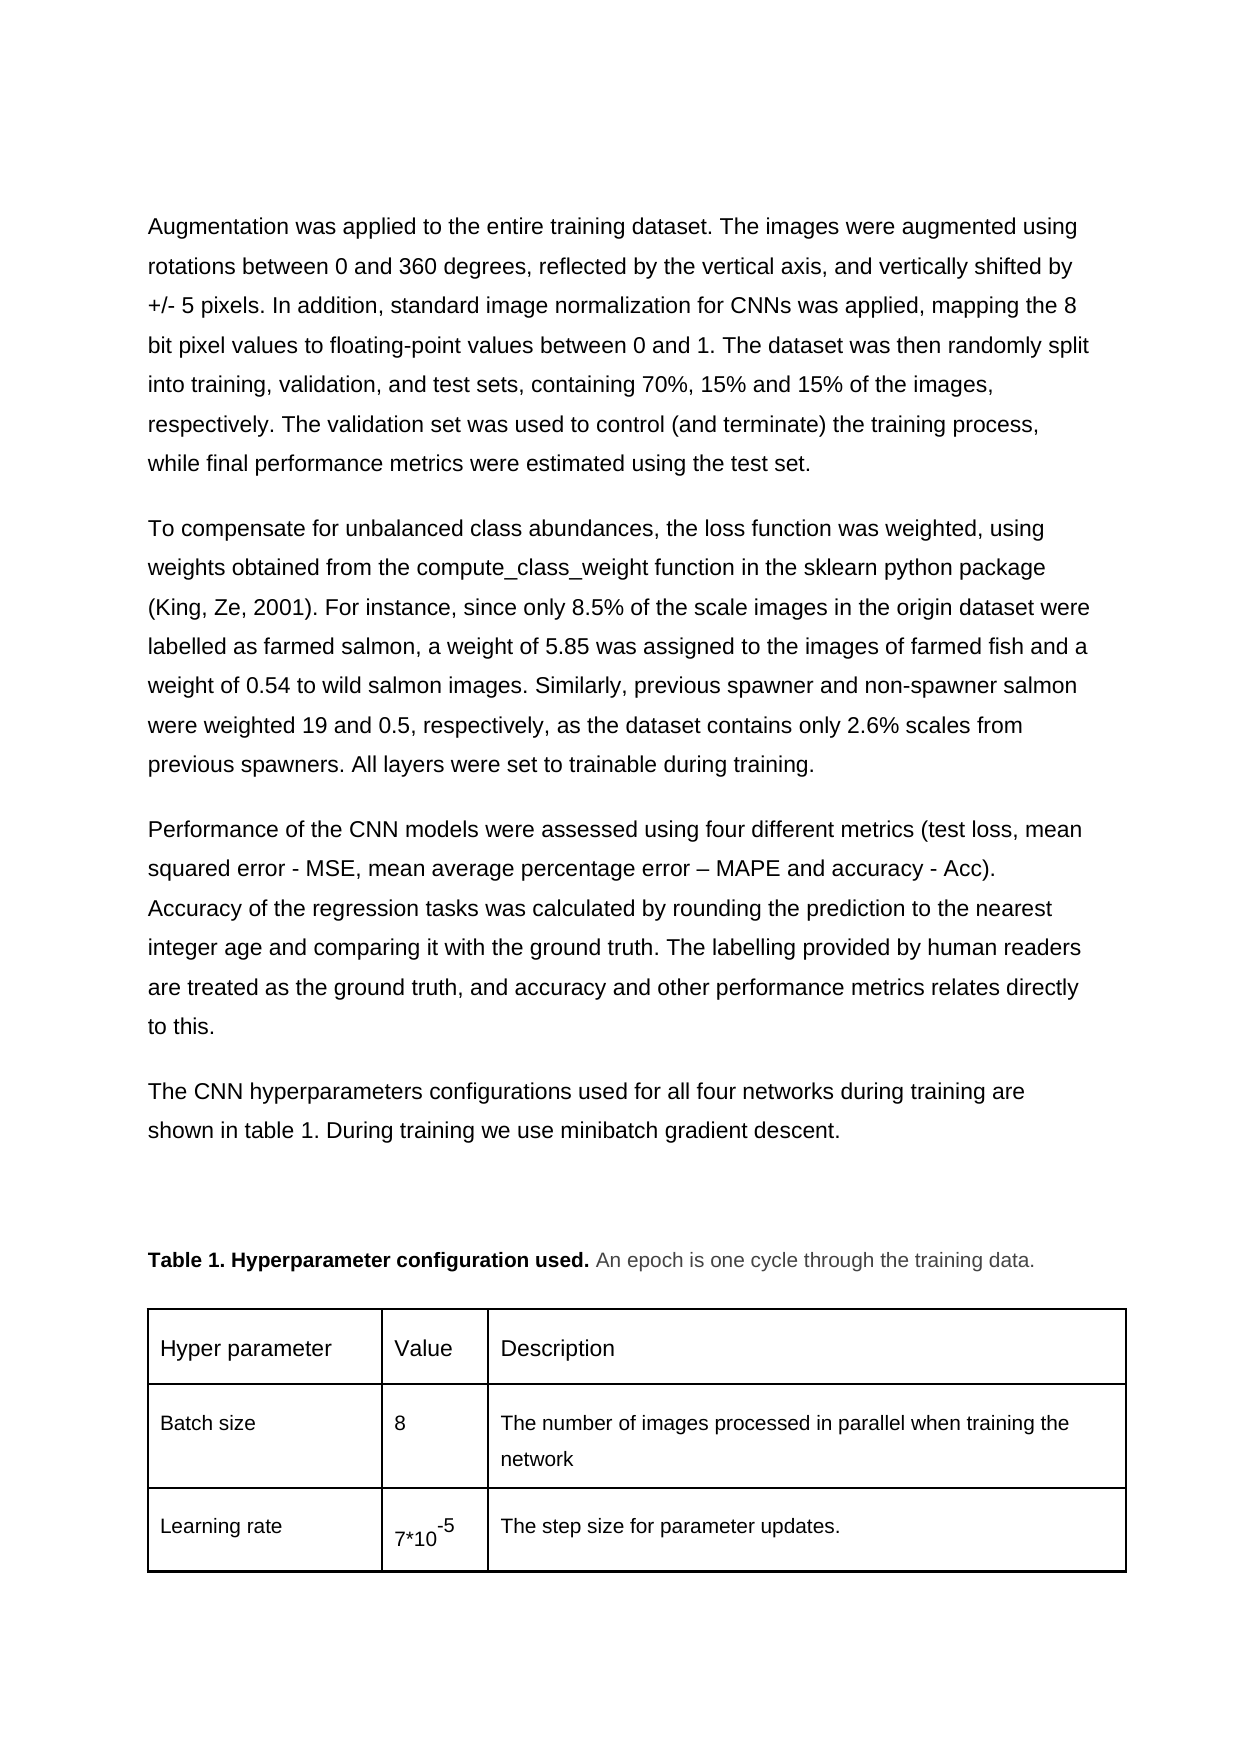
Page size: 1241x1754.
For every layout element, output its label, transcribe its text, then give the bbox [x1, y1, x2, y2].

table_header Hyper parameter [149, 1310, 381, 1383]
subtitle Performance of the CNN models were assessed using four different metrics (test loss, mean squared error - MSE, mean average percentage error – MAPE and accuracy - Acc). Accuracy of the regression tasks was calculated by rounding the prediction to the nearest integer age and comparing it with the ground truth. The labelling provided by human readers are treated as the ground truth, and accuracy and other performance metrics relates directly to this. [83, 750, 1157, 1012]
table_header Description [489, 1310, 1125, 1383]
table_cell Batch size [149, 1385, 381, 1487]
table_cell 8 [383, 1385, 487, 1487]
table_header Value [383, 1310, 487, 1383]
table_cell The number of images processed in parallel when training the network [489, 1385, 1125, 1487]
text Table 1. Hyperparameter configuration used. An epoch is one cycle through the training data. [148, 1247, 1093, 1271]
table_cell The step size for parameter updates. [489, 1489, 1125, 1570]
subtitle The CNN hyperparameters configurations used for all four networks during training are shown in table 1. During training we use minibatch gradient descent. [83, 1012, 1157, 1208]
table_cell Learning rate [149, 1489, 381, 1570]
table_cell 7*10-5 [383, 1489, 487, 1570]
subtitle Augmentation was applied to the entire training dataset. The images were augmented using rotations between 0 and 360 degrees, reflected by the vertical axis, and vertically shifted by +/- 5 pixels. In addition, standard image normalization for CNNs was applied, mapping the 8 bit pixel values to floating-point values between 0 and 1. The dataset was then randomly split into training, validation, and test sets, containing 70%, 15% and 15% of the images, respectively. The validation set was used to control (and terminate) the training process, while final performance metrics were estimated using the test set. [83, 149, 1157, 449]
subtitle To compensate for unbalanced class abundances, the loss function was weighted, using weights obtained from the compute_class_weight function in the sklearn python package (King, Ze, 2001). For instance, since only 8.5% of the scale images in the origin dataset were labelled as farmed salmon, a weight of 5.85 was assigned to the images of farmed fish and a weight of 0.54 to wild salmon images. Similarly, previous spawner and non-spawner salmon were weighted 19 and 0.5, respectively, as the dataset contains only 2.6% scales from previous spawners. All layers were set to trainable during training. [83, 449, 1157, 750]
